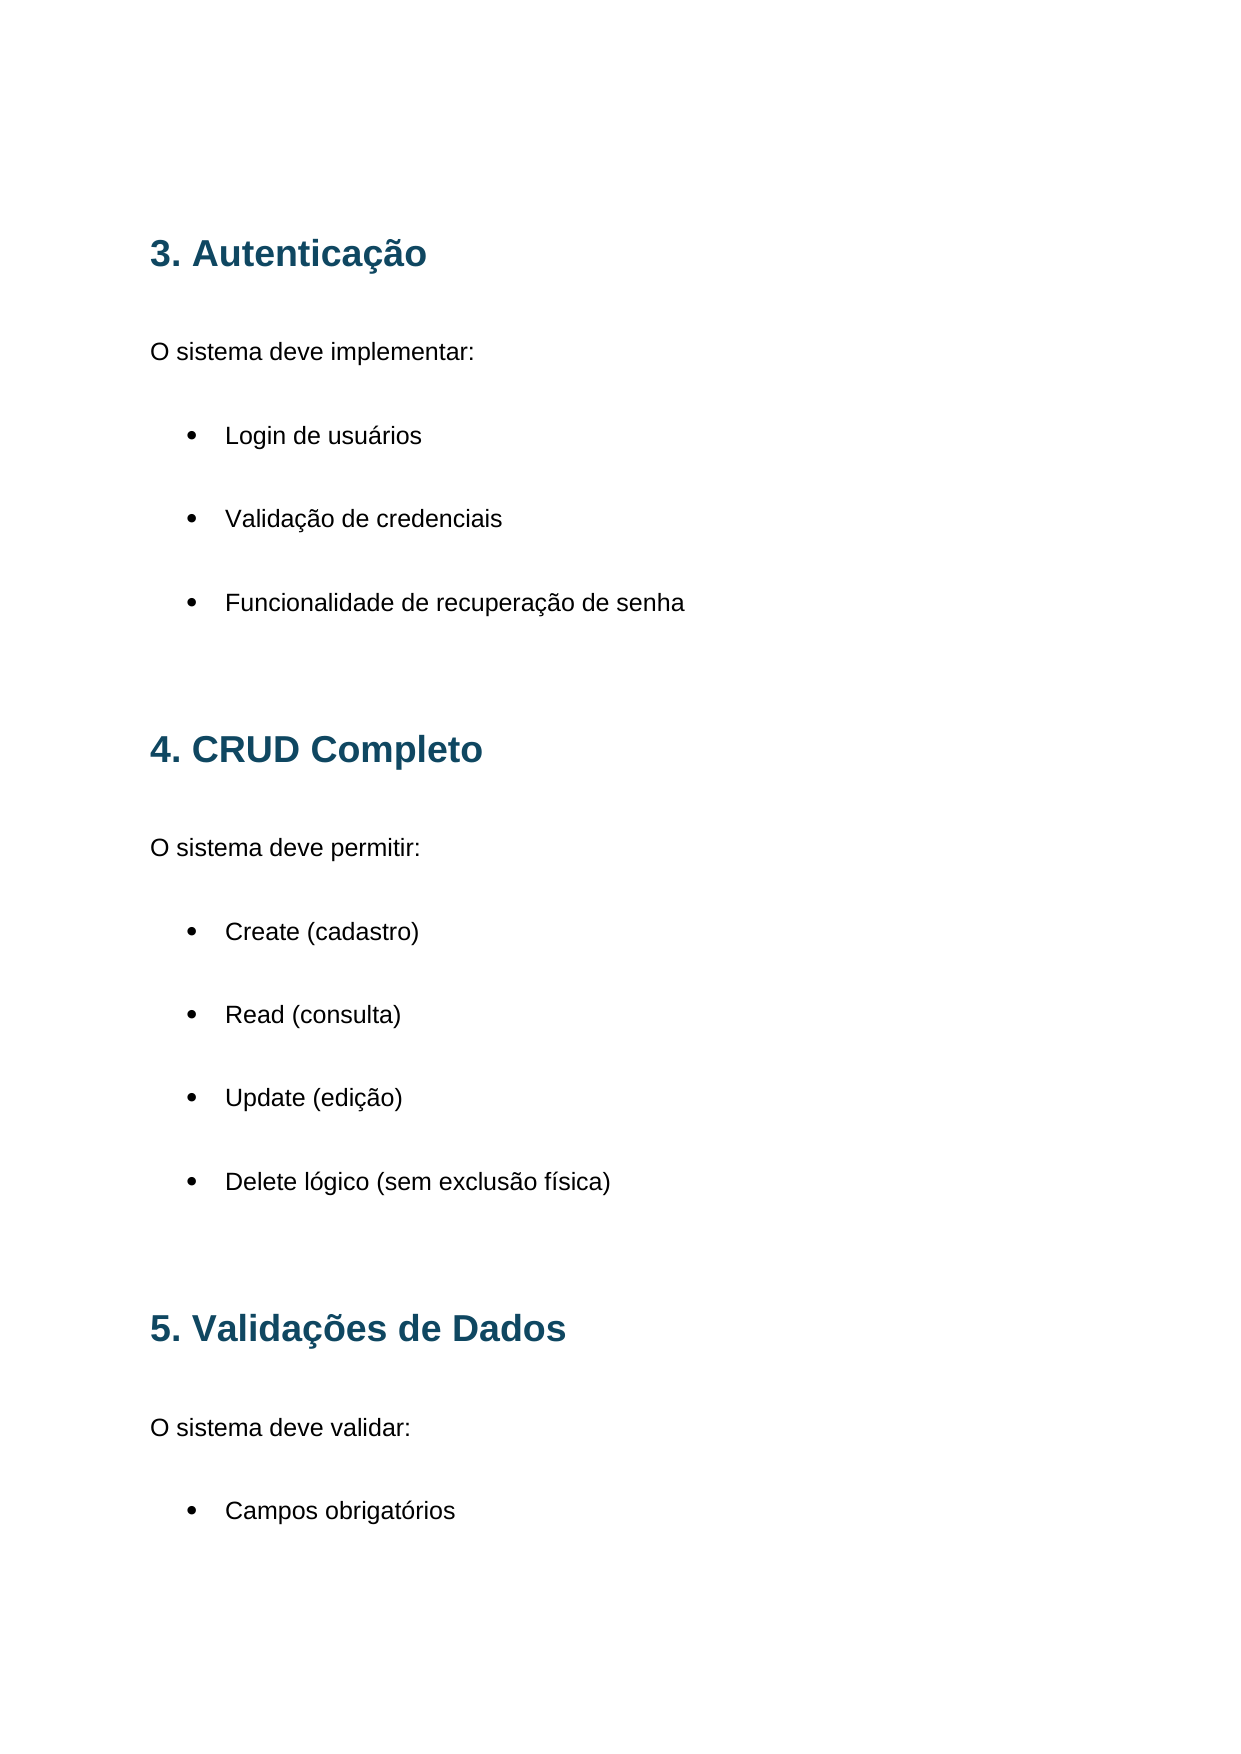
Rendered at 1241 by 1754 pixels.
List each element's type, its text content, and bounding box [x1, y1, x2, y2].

list Login de usuários [187, 421, 1090, 449]
text O sistema deve validar: [150, 1413, 1090, 1441]
list Create (cadastro) [187, 917, 1090, 945]
list Update (edição) [187, 1083, 1090, 1112]
list Delete lógico (sem exclusão física) [187, 1167, 1090, 1196]
subtitle 5. Validações de Dados [150, 1306, 1090, 1349]
list Read (consulta) [187, 1000, 1090, 1029]
list Validação de credenciais [187, 504, 1090, 533]
text O sistema deve implementar: [150, 337, 1090, 366]
subtitle 4. CRUD Completo [150, 727, 1090, 770]
subtitle 3. Autenticação [150, 231, 1090, 274]
list Campos obrigatórios [187, 1496, 1090, 1525]
text O sistema deve permitir: [150, 833, 1090, 862]
list Funcionalidade de recuperação de senha [187, 587, 1090, 616]
